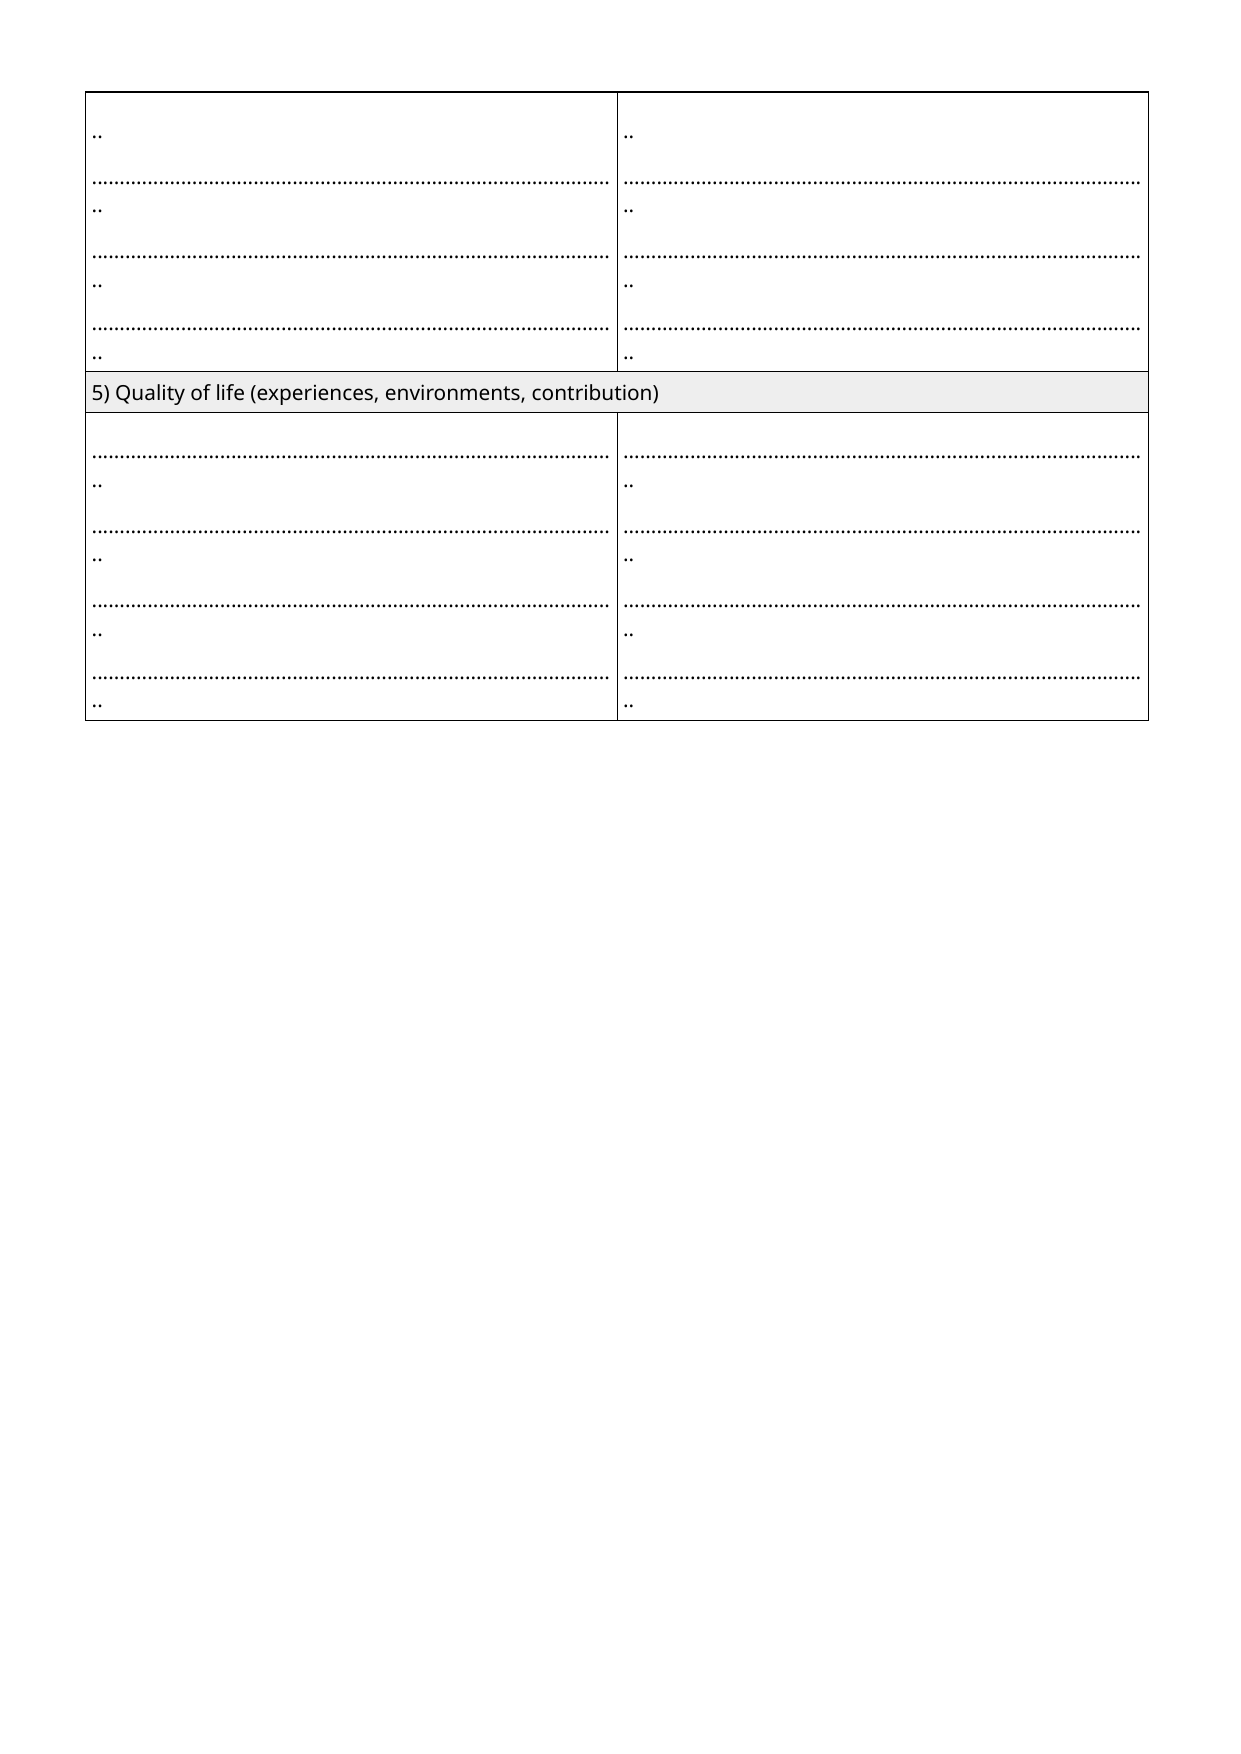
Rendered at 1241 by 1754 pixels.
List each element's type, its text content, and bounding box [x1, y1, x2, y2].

table_cell ............................................................................................... ............................................................................................... ............................................................................................... ............................................................................................... [86, 413, 617, 720]
table_cell .. ............................................................................................... ............................................................................................... ............................................................................................... [618, 93, 1148, 371]
table_cell .. ............................................................................................... ............................................................................................... ............................................................................................... [86, 93, 617, 371]
table_cell ............................................................................................... ............................................................................................... ............................................................................................... ............................................................................................... [618, 413, 1148, 720]
table_cell 5) Quality of life (experiences, environments, contribution) [86, 372, 1148, 412]
